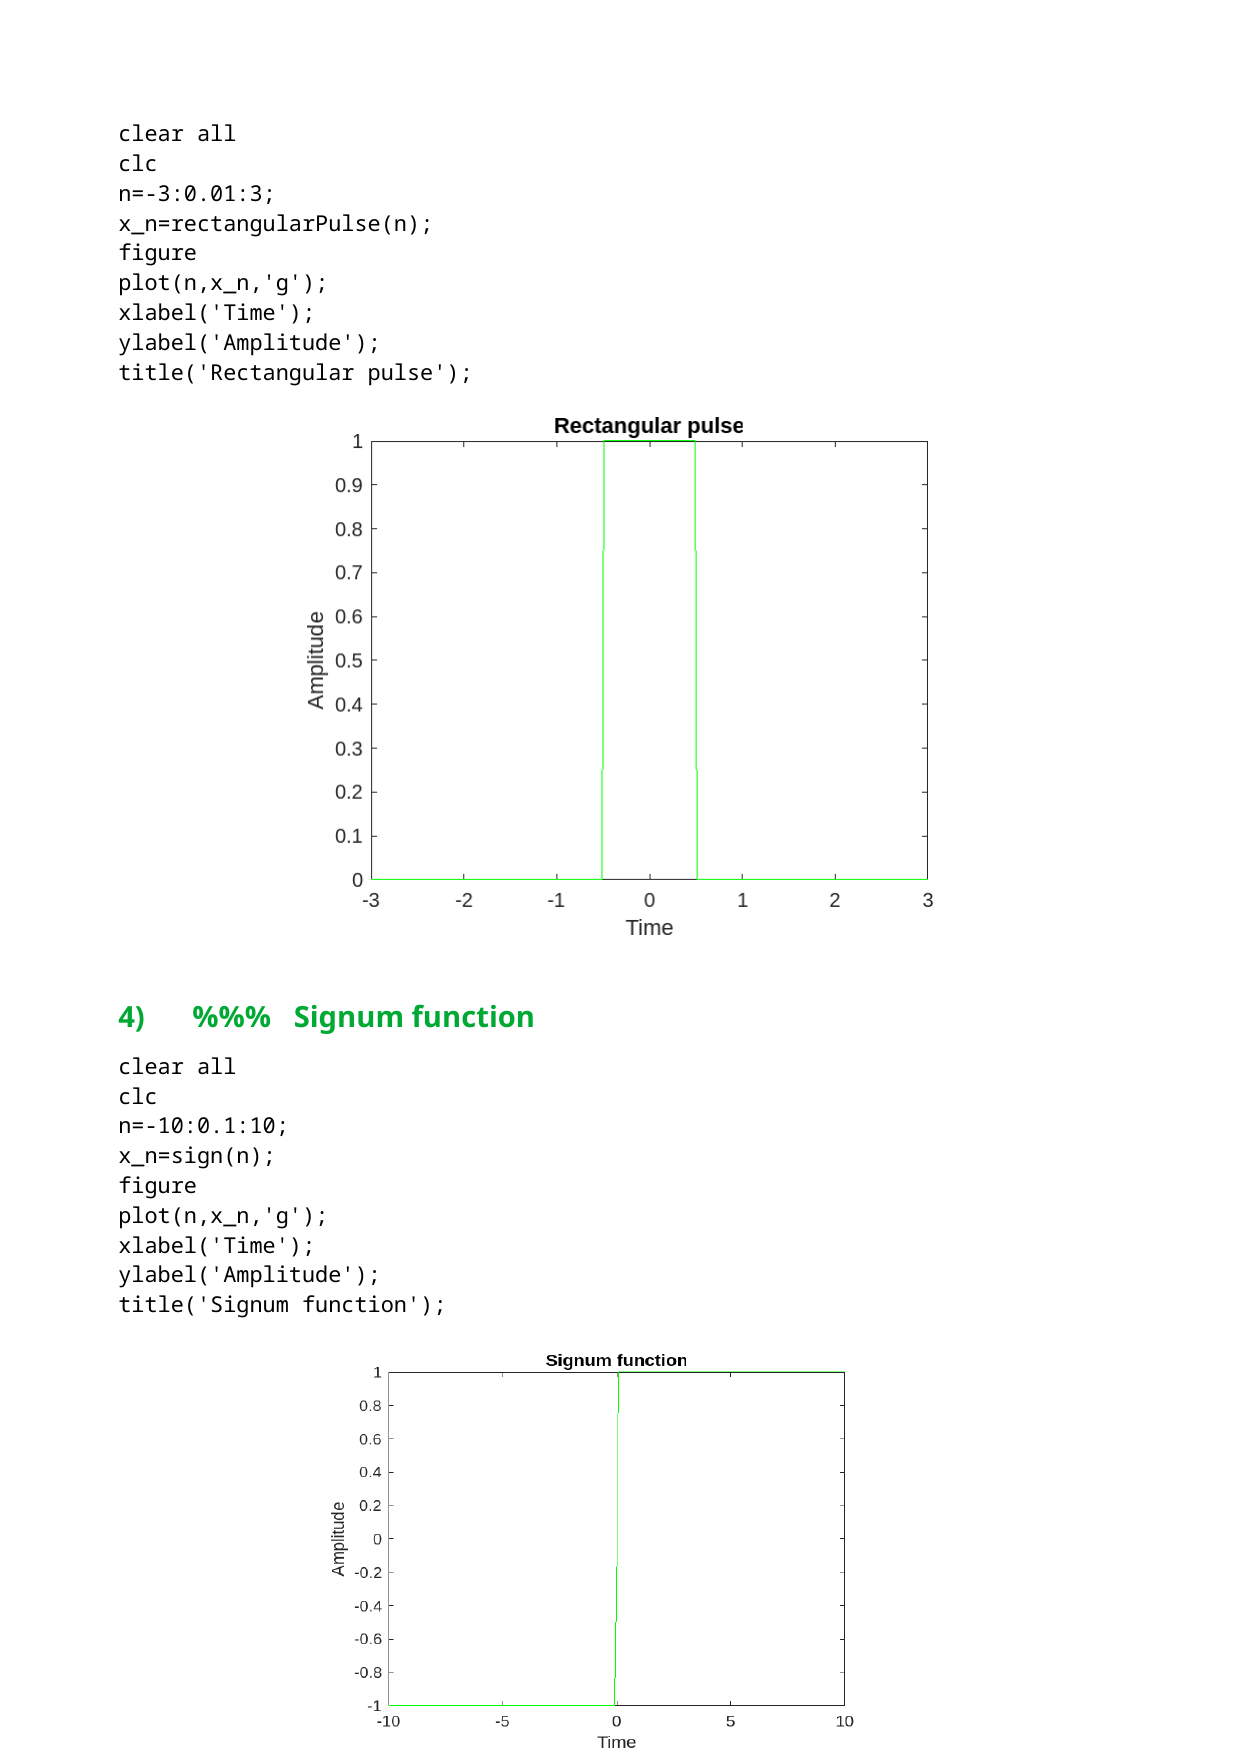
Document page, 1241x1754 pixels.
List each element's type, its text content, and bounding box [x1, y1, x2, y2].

text ylabel('Amplitude'); [118, 1259, 1122, 1289]
text xlabel('Time'); [118, 1229, 1122, 1259]
text figure [118, 237, 1122, 267]
text clc [118, 148, 1122, 178]
text ylabel('Amplitude'); [118, 327, 1122, 356]
text plot(n,x_n,'g'); [118, 1200, 1122, 1229]
text n=-3:0.01:3; [118, 178, 1122, 207]
text xlabel('Time'); [118, 297, 1122, 327]
text figure [118, 1170, 1122, 1200]
text clear all [118, 118, 1122, 148]
text plot(n,x_n,'g'); [118, 267, 1122, 297]
text x_n=rectangularPulse(n); [118, 207, 1122, 237]
text title('Rectangular pulse'); [118, 356, 1122, 386]
text clc [118, 1081, 1122, 1110]
text 4) %%% Signum function [118, 997, 1122, 1036]
picture [305, 416, 935, 937]
text clear all [118, 1051, 1122, 1081]
text title('Signum function'); [118, 1289, 1122, 1319]
text x_n=sign(n); [118, 1140, 1122, 1170]
text n=-10:0.1:10; [118, 1110, 1122, 1140]
picture [329, 1352, 855, 1749]
